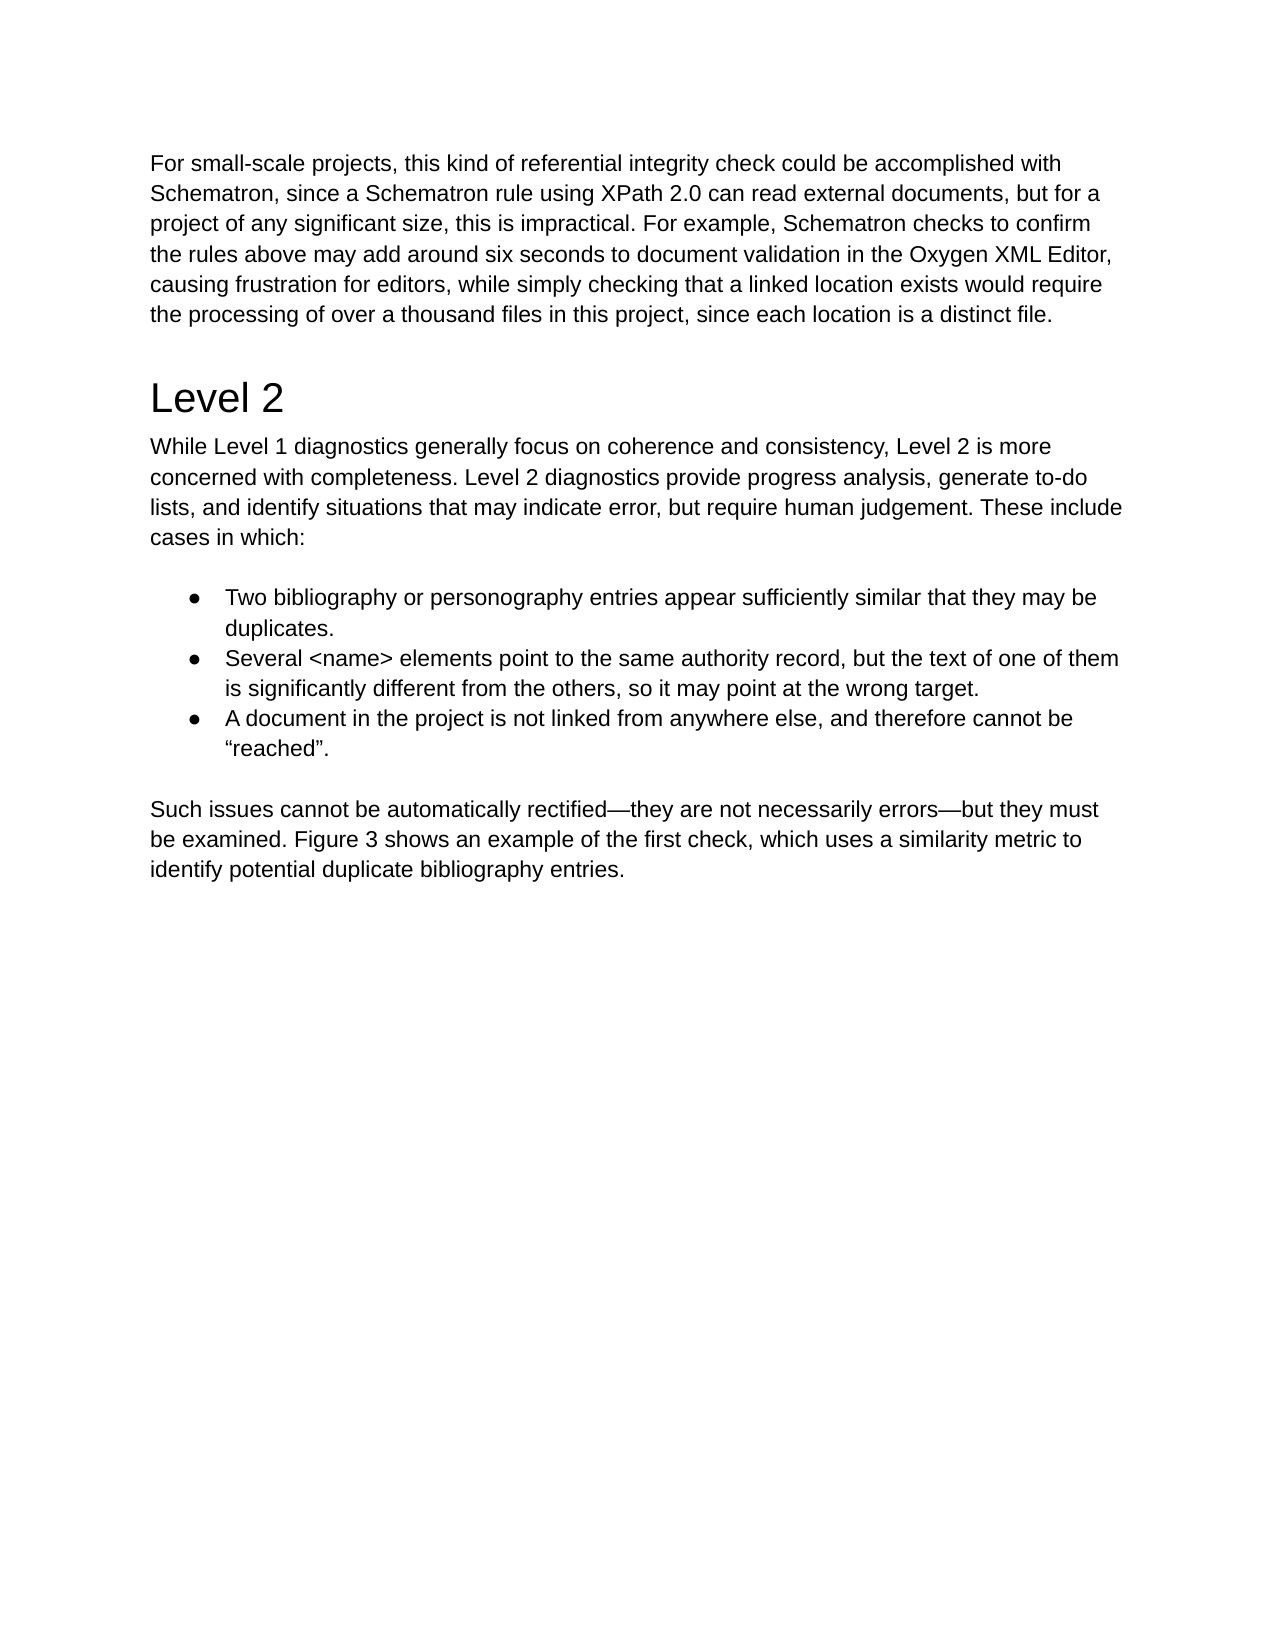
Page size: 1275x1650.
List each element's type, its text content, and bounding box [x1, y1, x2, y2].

text For small-scale projects, this kind of referential integrity check could be accomplished with Schematron, since a Schematron rule using XPath 2.0 can read external documents, but for a project of any significant size, this is impractical. For example, Schematron checks to confirm the rules above may add around six seconds to document validation in the Oxygen XML Editor, causing frustration for editors, while simply checking that a linked location exists would require the processing of over a thousand files in this project, since each location is a distinct file. [150, 150, 1125, 327]
text While Level 1 diagnostics generally focus on coherence and consistency, Level 2 is more concerned with completeness. Level 2 diagnostics provide progress analysis, generate to-do lists, and identify situations that may indicate error, but require human judgement. These include cases in which: [150, 433, 1125, 550]
list Several <name> elements point to the same authority record, but the text of one of them is significantly different from the others, so it may point at the wrong target. [187, 645, 1125, 701]
list Two bibliography or personography entries appear sufficiently similar that they may be duplicates. [187, 584, 1125, 641]
text Such issues cannot be automatically rectified—they are not necessarily errors—but they must be examined. Figure 3 shows an example of the first check, which uses a similarity metric to identify potential duplicate bibliography entries. [150, 796, 1125, 883]
list A document in the project is not linked from anywhere else, and therefore cannot be “reached”. [187, 705, 1125, 762]
subtitle Level 2 [150, 373, 1125, 421]
